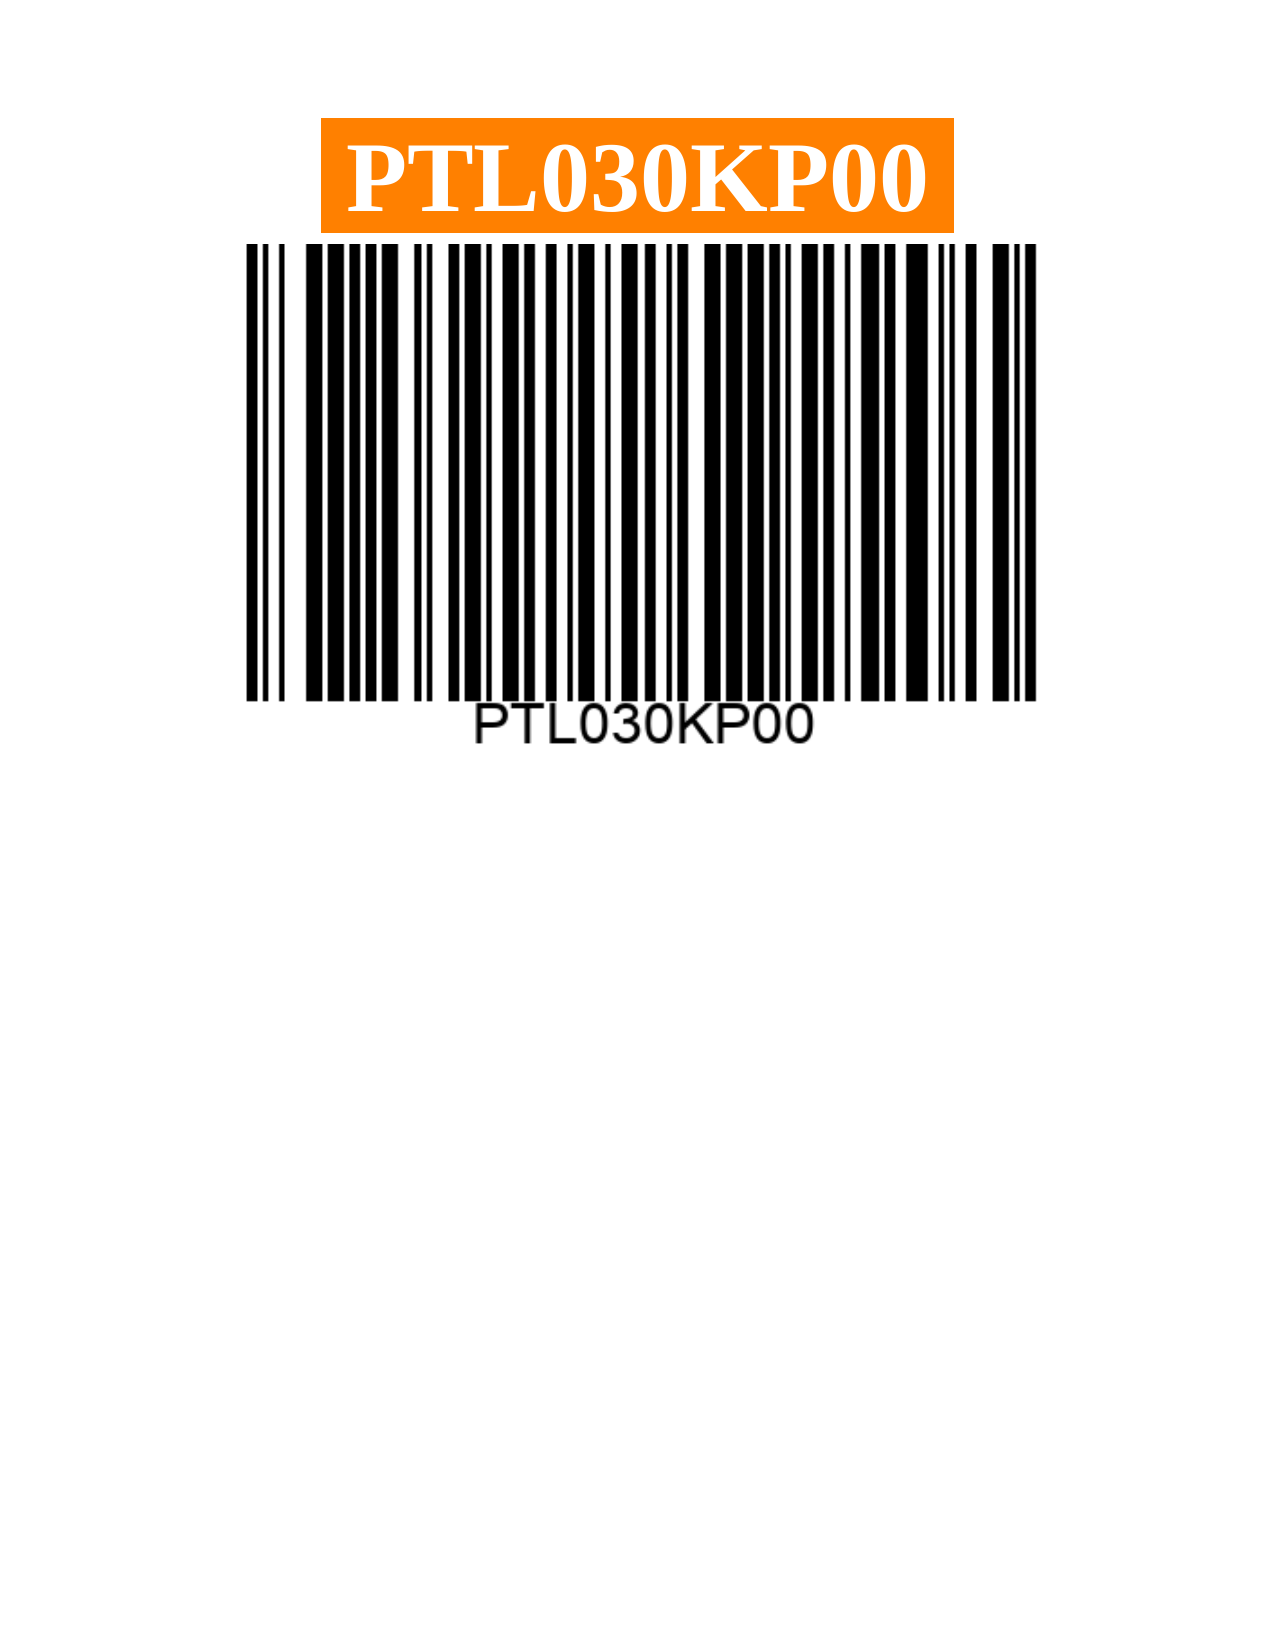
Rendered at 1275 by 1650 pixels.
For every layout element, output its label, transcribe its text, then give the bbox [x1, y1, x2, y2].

picture [193, 244, 1093, 770]
text PTL030KP00 [118, 118, 1157, 233]
